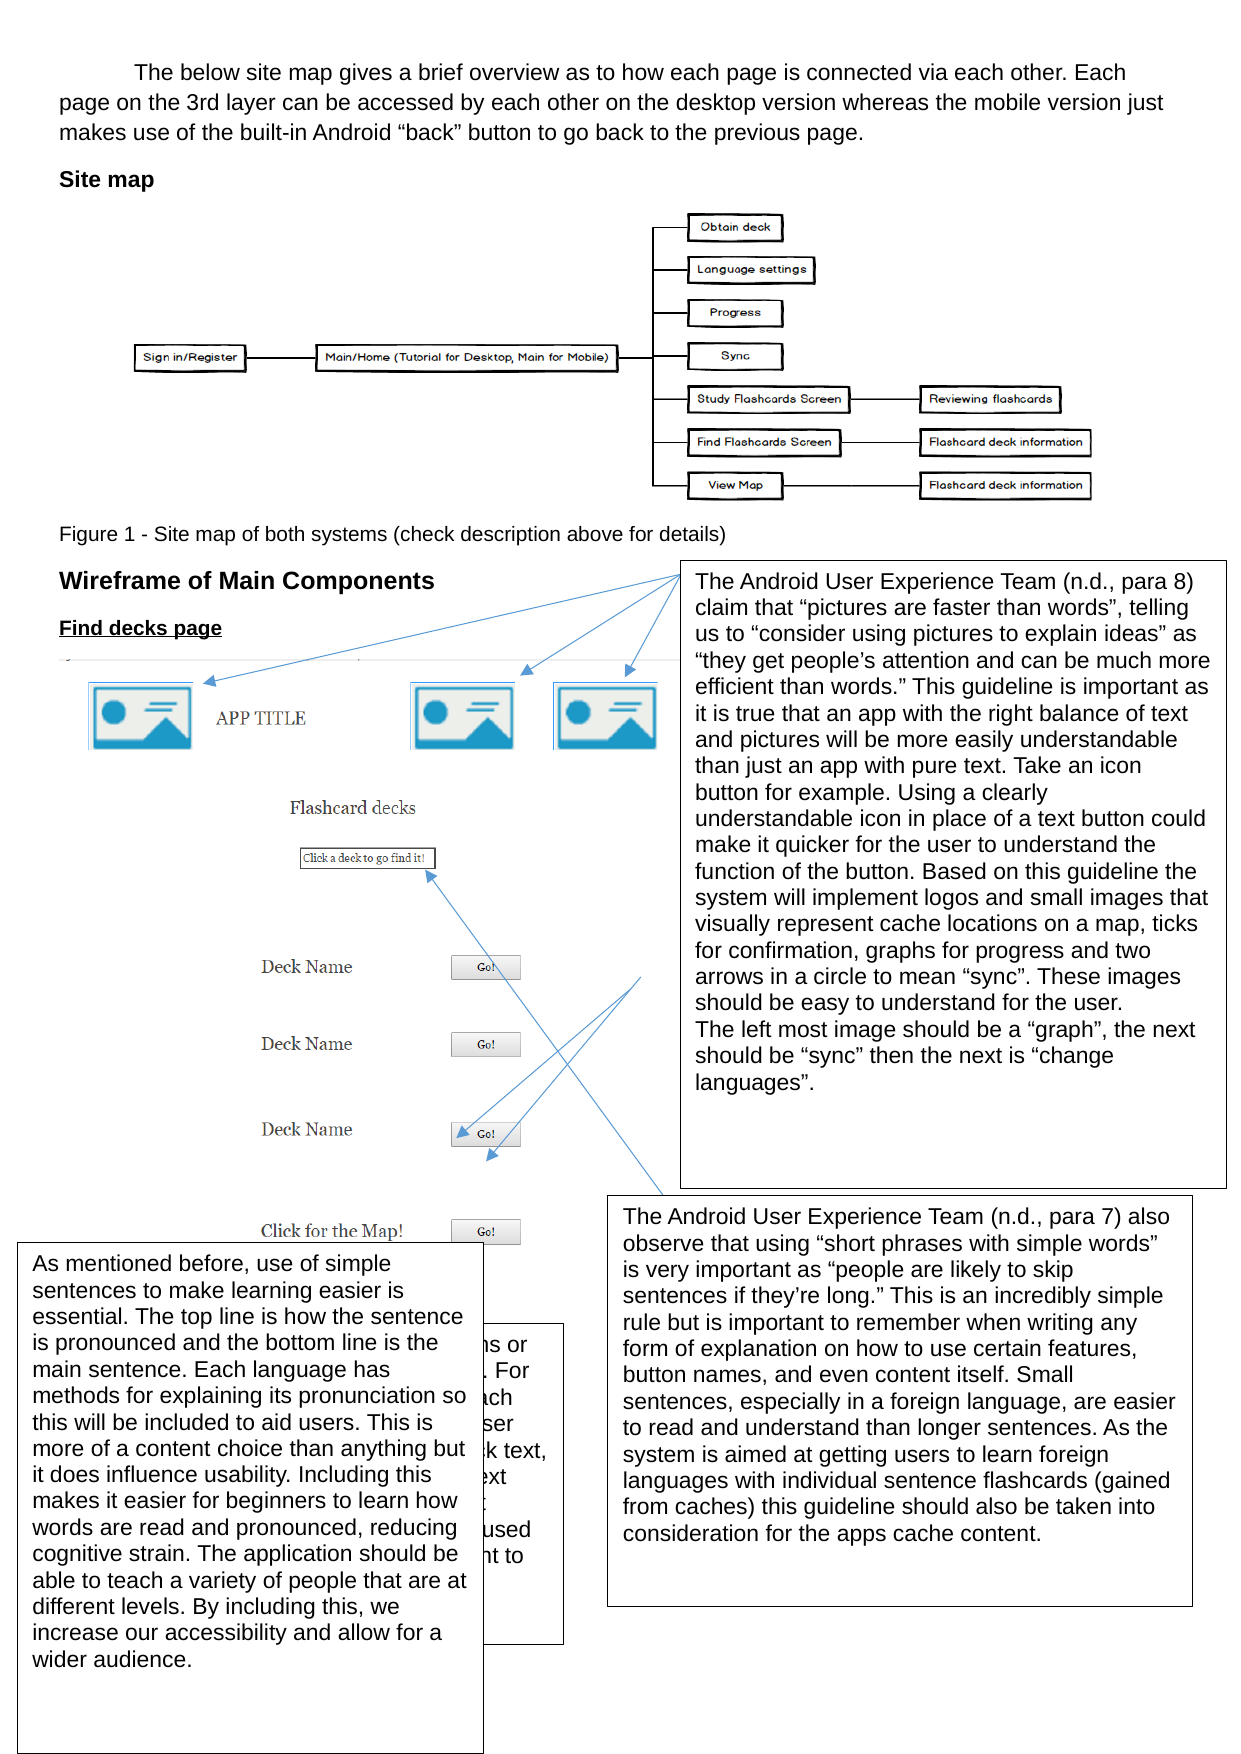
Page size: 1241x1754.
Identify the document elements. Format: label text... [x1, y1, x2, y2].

text [405, 615, 613, 639]
text Site map [59, 166, 1181, 193]
picture [133, 213, 1092, 501]
text Find decks page [59, 615, 496, 639]
text The below site map gives a brief overview as to how each page is connected via each other. Each page on the 3rd layer can be accessed by each other on the desktop version whereas the mobile version just makes use of the built-in Android “back” button to go back to the previous page. [59, 59, 1181, 146]
text Figure 1 - Site map of both systems (check description above for details) [59, 522, 1181, 546]
picture [560, 1001, 619, 1062]
text Studying a Card (Front and Back) [564, 1609, 1181, 1633]
picture [58, 659, 710, 1280]
text Wireframe of Main Components [59, 566, 680, 594]
text [647, 615, 680, 639]
text [581, 615, 657, 639]
